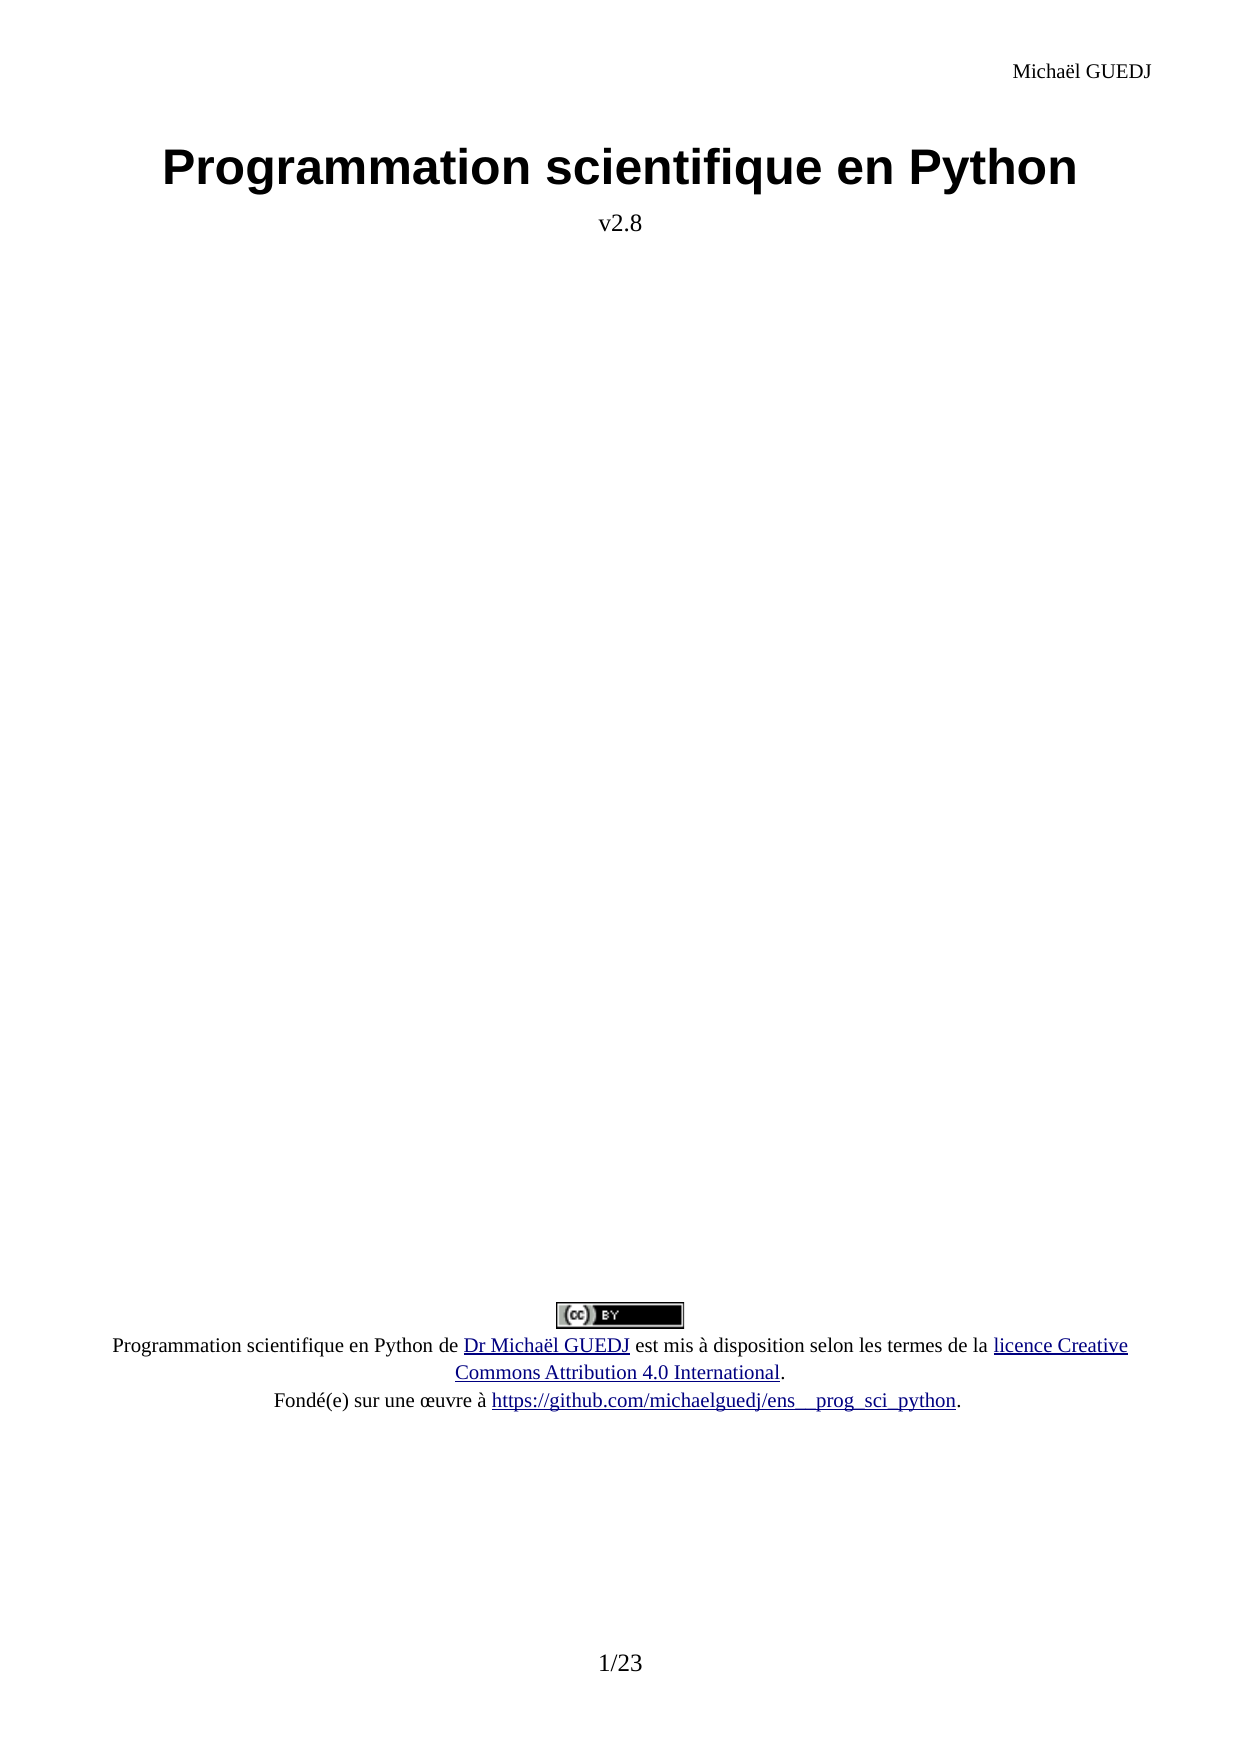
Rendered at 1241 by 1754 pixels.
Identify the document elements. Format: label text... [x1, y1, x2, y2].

text Programmation scientifique en Python de Dr Michaël GUEDJ est mis à disposition selon les termes de la licence Creative Commons Attribution 4.0 International. Fondé(e) sur une œuvre à https://github.com/michaelguedj/ens__prog_sci_python. [88, 1302, 1152, 1412]
picture [556, 1302, 685, 1329]
title Programmation scientifique en Python [88, 138, 1152, 195]
text v2.8 [88, 208, 1152, 236]
